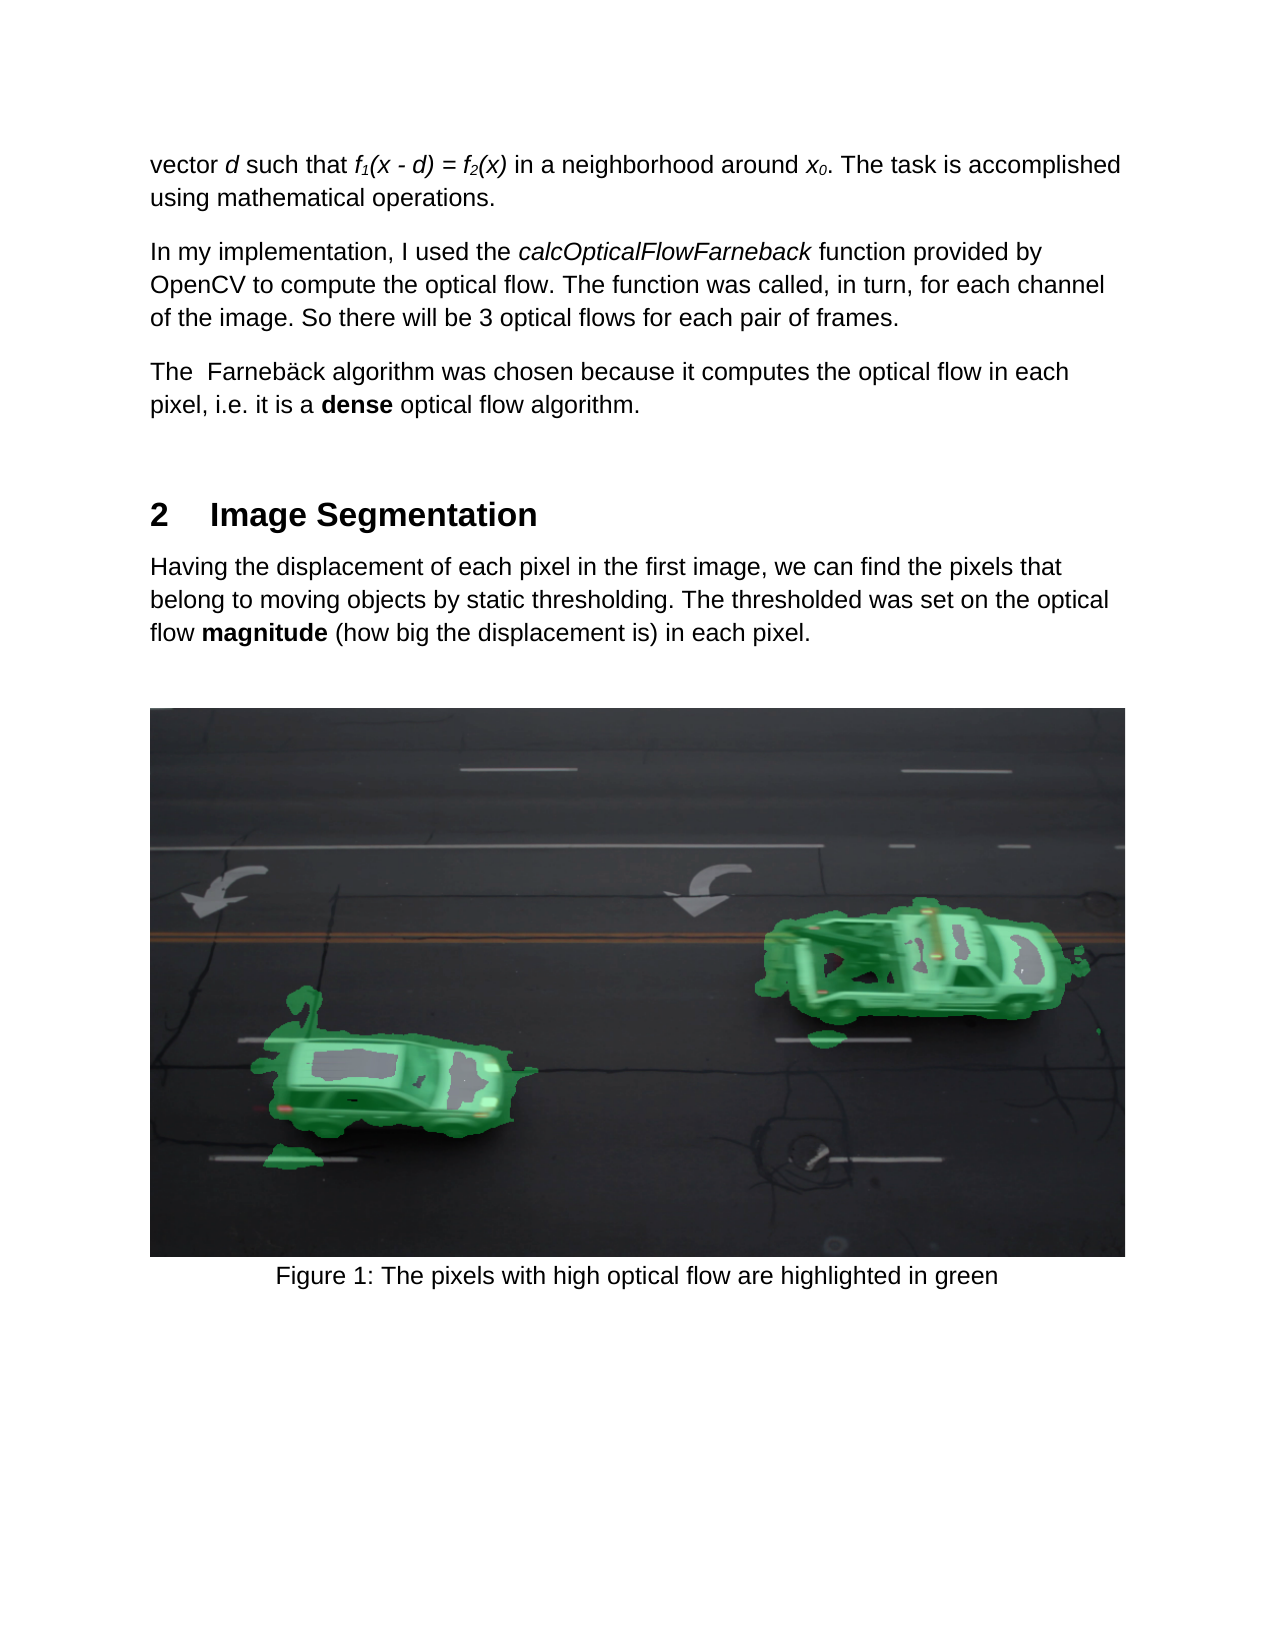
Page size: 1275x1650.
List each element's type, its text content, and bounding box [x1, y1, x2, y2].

picture [150, 708, 1125, 1257]
text Having the displacement of each pixel in the first image, we can find the pixels that belong to moving objects by static thresholding. The thresholded was set on the optical flow magnitude (how big the displacement is) in each pixel. [150, 552, 1125, 646]
text vector d such that f1(x - d) = f2(x) in a neighborhood around x0. The task is accomplished using mathematical operations. [150, 150, 1125, 212]
text In my implementation, I used the calcOpticalFlowFarneback function provided by OpenCV to compute the optical flow. The function was called, in turn, for each channel of the image. So there will be 3 optical flows for each pair of frames. [150, 237, 1125, 332]
subtitle Image Segmentation [150, 495, 1125, 533]
text Figure 1: The pixels with high optical flow are highlighted in green [150, 1257, 1125, 1290]
text The Farnebäck algorithm was chosen because it computes the optical flow in each pixel, i.e. it is a dense optical flow algorithm. [150, 357, 1125, 418]
